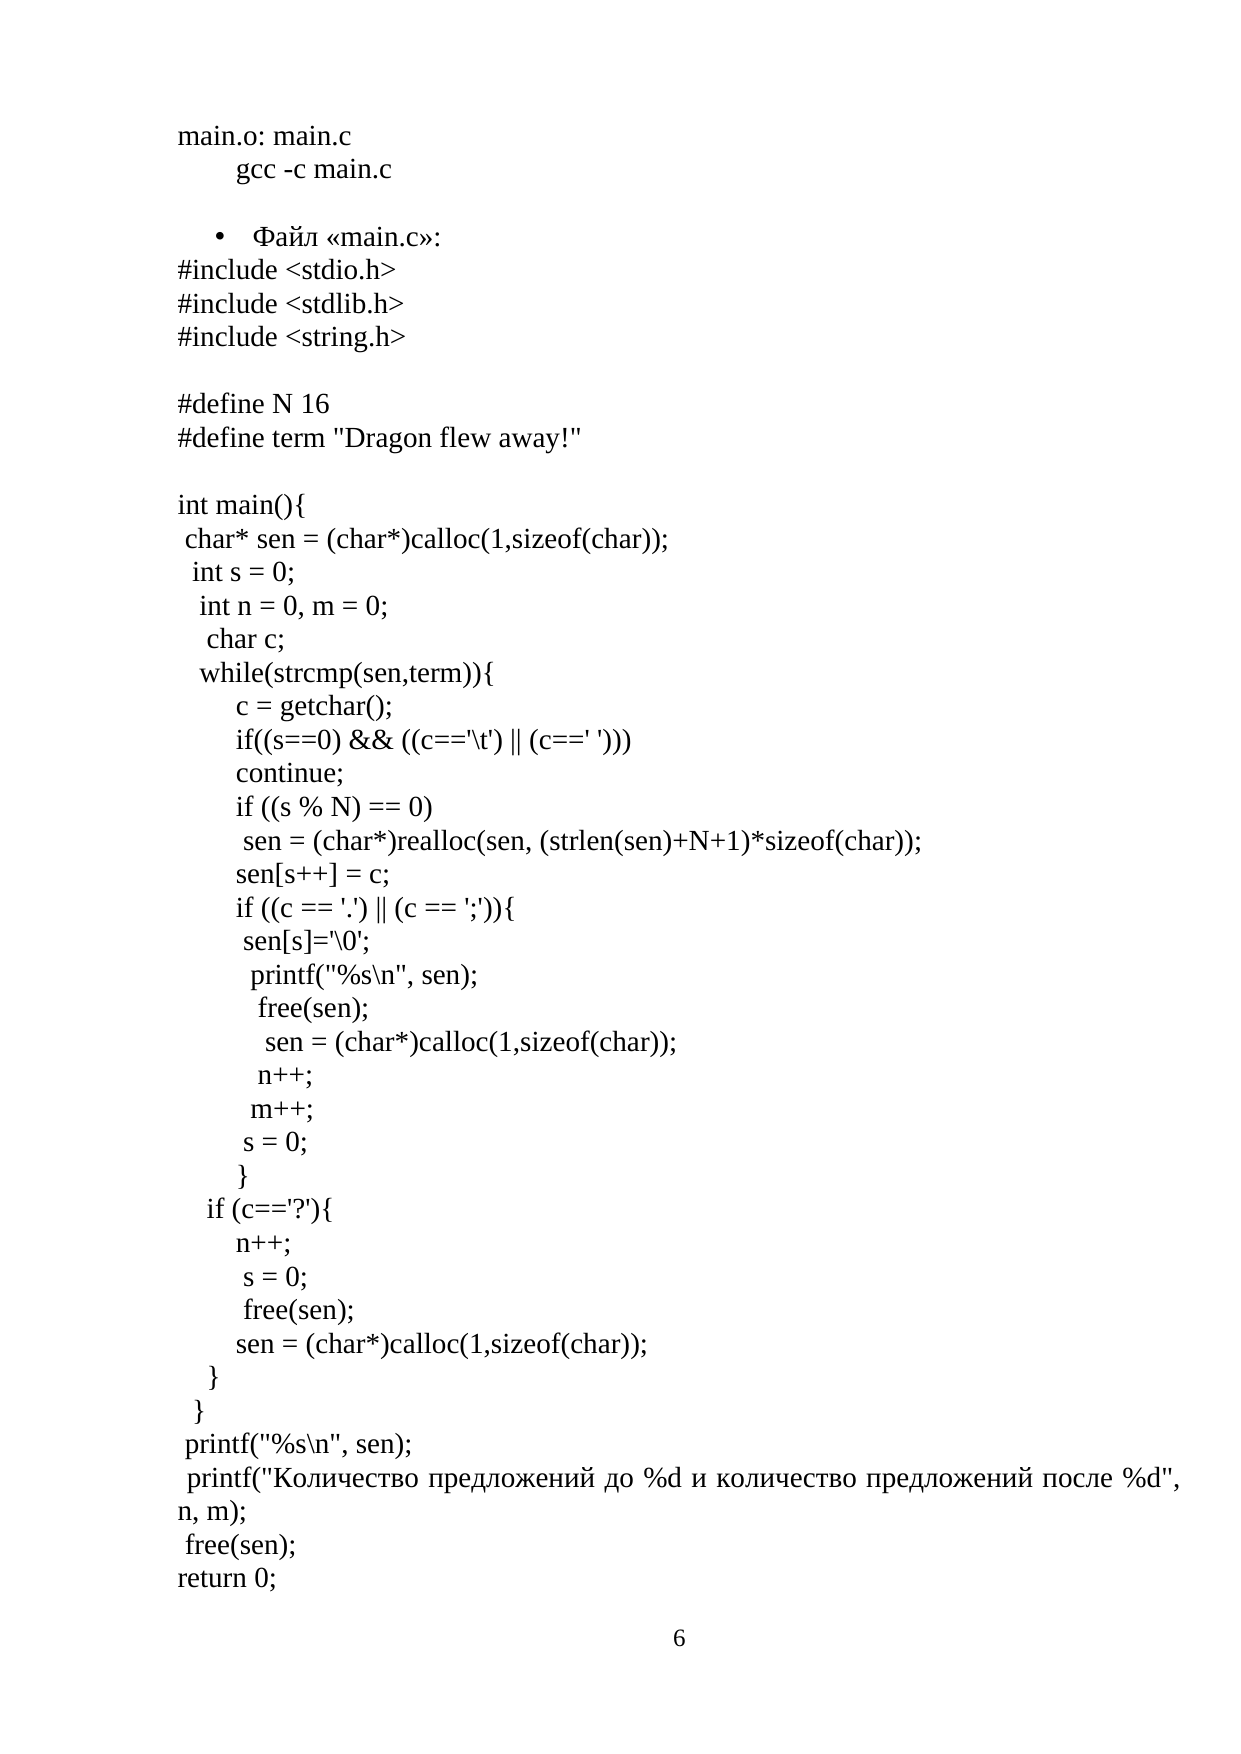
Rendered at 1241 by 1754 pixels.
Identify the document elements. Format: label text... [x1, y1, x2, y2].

subtitle int main(){ [177, 487, 1181, 521]
subtitle sen[s++] = c; [177, 856, 1181, 890]
subtitle int s = 0; [177, 554, 1181, 588]
subtitle gcc -c main.c [177, 152, 1181, 185]
subtitle if ((s % N) == 0) [177, 789, 1181, 823]
subtitle #include <string.h> [177, 319, 1181, 353]
subtitle Файл «main.c»: [215, 219, 1181, 252]
subtitle n++; [177, 1057, 1181, 1091]
subtitle sen = (char*)calloc(1,sizeof(char)); [177, 1024, 1181, 1057]
subtitle printf("%s\n", sen); [177, 1426, 1181, 1460]
subtitle #include <stdlib.h> [177, 286, 1181, 319]
subtitle char c; [177, 621, 1181, 655]
subtitle printf("%s\n", sen); [177, 957, 1181, 990]
subtitle return 0; [177, 1561, 1181, 1594]
subtitle main.o: main.c [177, 118, 1181, 152]
subtitle n++; [177, 1225, 1181, 1259]
subtitle s = 0; [177, 1124, 1181, 1158]
subtitle int n = 0, m = 0; [177, 588, 1181, 621]
subtitle printf("Количество предложений до %d и количество предложений после %d", n, m); [177, 1460, 1181, 1527]
subtitle s = 0; [177, 1259, 1181, 1292]
subtitle } [177, 1393, 1181, 1426]
subtitle if ((c == '.') || (c == ';')){ [177, 890, 1181, 923]
subtitle c = getchar(); [177, 688, 1181, 722]
subtitle char* sen = (char*)calloc(1,sizeof(char)); [177, 521, 1181, 554]
subtitle } [177, 1158, 1181, 1192]
subtitle sen = (char*)calloc(1,sizeof(char)); [177, 1326, 1181, 1359]
subtitle #define N 16 [177, 387, 1181, 420]
subtitle } [177, 1359, 1181, 1393]
subtitle continue; [177, 756, 1181, 789]
subtitle if((s==0) && ((c=='\t') || (c==' '))) [177, 722, 1181, 756]
subtitle m++; [177, 1091, 1181, 1124]
subtitle sen[s]='\0'; [177, 923, 1181, 957]
subtitle if (c=='?'){ [177, 1192, 1181, 1225]
subtitle sen = (char*)realloc(sen, (strlen(sen)+N+1)*sizeof(char)); [177, 823, 1181, 856]
subtitle free(sen); [177, 990, 1181, 1024]
subtitle #include <stdio.h> [177, 252, 1181, 286]
subtitle free(sen); [177, 1527, 1181, 1561]
subtitle free(sen); [177, 1292, 1181, 1326]
subtitle while(strcmp(sen,term)){ [177, 655, 1181, 688]
subtitle #define term "Dragon flew away!" [177, 420, 1181, 454]
